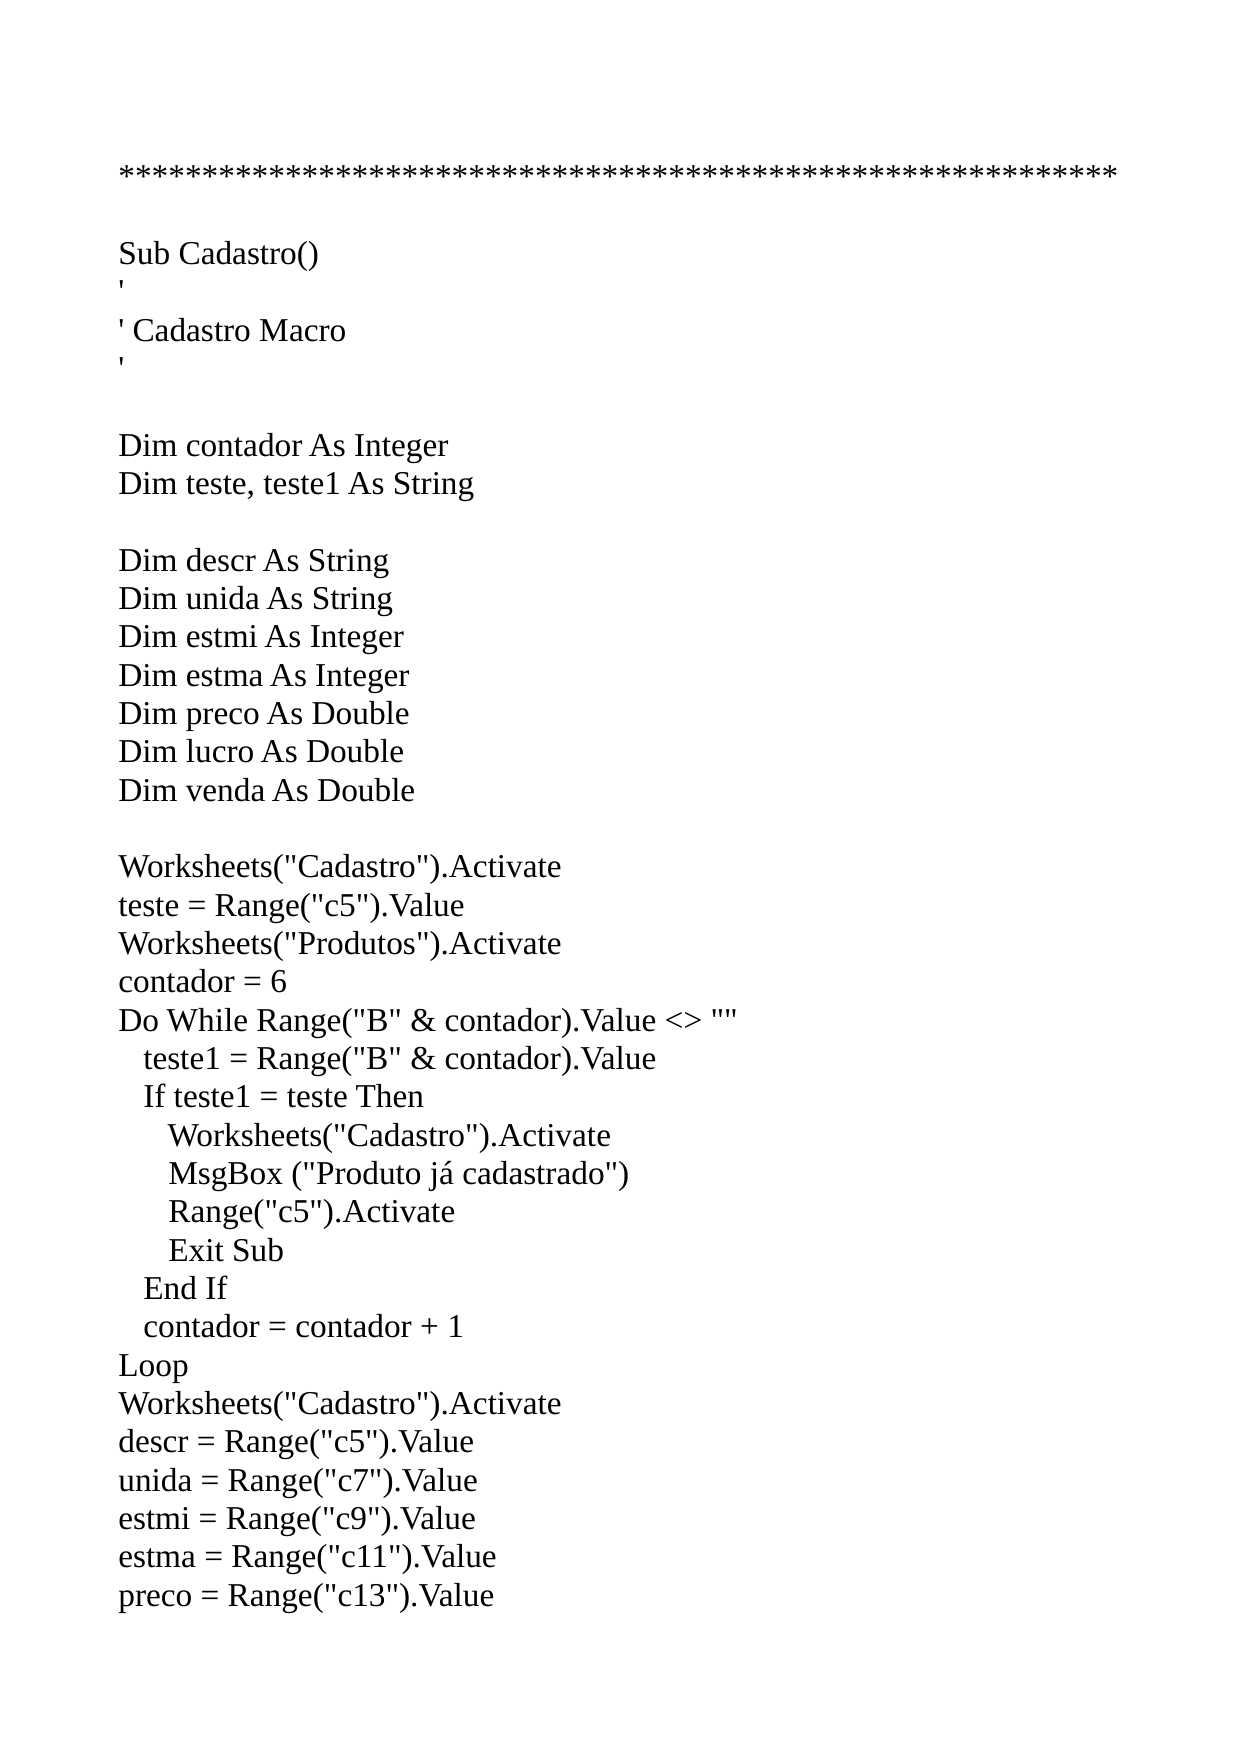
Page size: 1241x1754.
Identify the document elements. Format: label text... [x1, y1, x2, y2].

text teste1 = Range("B" & contador).Value [118, 1038, 1122, 1076]
text ' [118, 348, 1122, 386]
text Range("c5").Activate [118, 1191, 1122, 1230]
text If teste1 = teste Then [118, 1076, 1122, 1115]
text estmi = Range("c9").Value [118, 1498, 1122, 1536]
text Dim venda As Double [118, 770, 1122, 808]
text MsgBox ("Produto já cadastrado") [118, 1153, 1122, 1191]
text preco = Range("c13").Value [118, 1575, 1122, 1613]
text Loop [118, 1345, 1122, 1383]
text Dim lucro As Double [118, 731, 1122, 770]
text Worksheets("Cadastro").Activate [118, 1383, 1122, 1421]
text Dim preco As Double [118, 693, 1122, 731]
text Dim estma As Integer [118, 655, 1122, 693]
text unida = Range("c7").Value [118, 1460, 1122, 1498]
text Dim estmi As Integer [118, 616, 1122, 655]
text Exit Sub [118, 1230, 1122, 1268]
text teste = Range("c5").Value [118, 885, 1122, 923]
text Worksheets("Produtos").Activate [118, 923, 1122, 961]
text Dim teste, teste1 As String [118, 463, 1122, 501]
text Dim contador As Integer [118, 425, 1122, 463]
text Worksheets("Cadastro").Activate [118, 846, 1122, 885]
text contador = 6 [118, 961, 1122, 1000]
text ' [118, 271, 1122, 310]
text Do While Range("B" & contador).Value <> "" [118, 1000, 1122, 1038]
text descr = Range("c5").Value [118, 1421, 1122, 1460]
text estma = Range("c11").Value [118, 1536, 1122, 1575]
text ' Cadastro Macro [118, 310, 1122, 348]
text Worksheets("Cadastro").Activate [118, 1115, 1122, 1153]
text Sub Cadastro() [118, 233, 1122, 271]
text Dim descr As String [118, 540, 1122, 578]
text ************************************************************ [118, 156, 1122, 195]
text End If [118, 1268, 1122, 1306]
text Dim unida As String [118, 578, 1122, 616]
text contador = contador + 1 [118, 1306, 1122, 1345]
